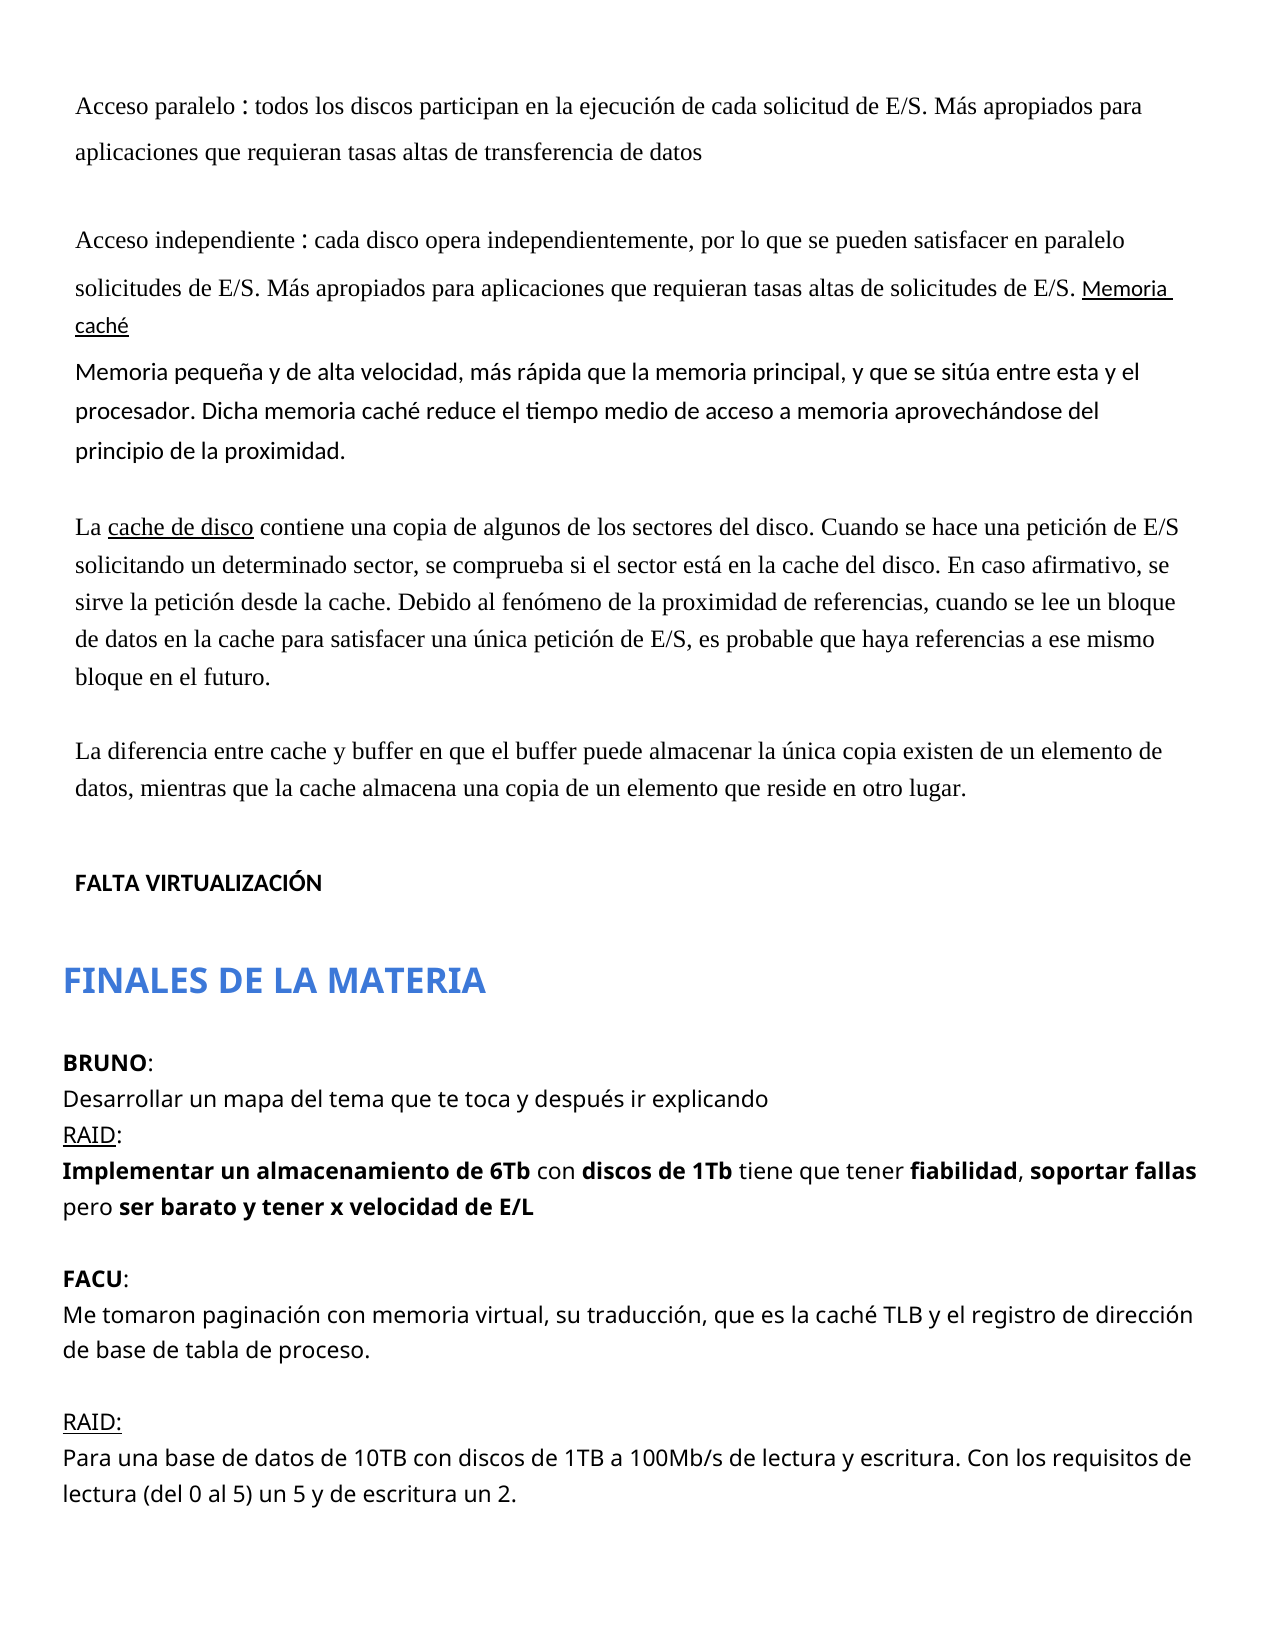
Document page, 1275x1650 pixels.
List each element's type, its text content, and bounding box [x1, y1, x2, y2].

text Acceso paralelo : todos los discos participan en la ejecución de cada solicitud de E/S. Más apropiados para aplicaciones que requieran tasas altas de transferencia de datos [75, 77, 1212, 166]
text Memoria pequeña y de alta velocidad, más rápida que la memoria principal, y que se sitúa entre esta y el procesador. Dicha memoria caché reduce el tiempo medio de acceso a memoria aprovechándose del principio de la proximidad. [75, 356, 1190, 466]
text RAID: [62, 1406, 1212, 1438]
text FALTA VIRTUALIZACIÓN [75, 868, 1190, 898]
text BRUNO: [62, 1047, 1212, 1078]
text La diferencia entre cache y buffer en que el buffer puede almacenar la única copia existen de un elemento de datos, mientras que la cache almacena una copia de un elemento que reside en otro lugar. [75, 736, 1212, 802]
text Para una base de datos de 10TB con discos de 1TB a 100Mb/s de lectura y escritura. Con los requisitos de lectura (del 0 al 5) un 5 y de escritura un 2. [62, 1442, 1212, 1509]
text Desarrollar un mapa del tema que te toca y después ir explicando [62, 1083, 1212, 1114]
text RAID: [62, 1119, 1212, 1150]
text Me tomaron paginación con memoria virtual, su traducción, que es la caché TLB y el registro de dirección de base de tabla de proceso. [62, 1298, 1212, 1366]
text La cache de disco contiene una copia de algunos de los sectores del disco. Cuando se hace una petición de E/S solicitando un determinado sector, se comprueba si el sector está en la cache del disco. En caso afirmativo, se sirve la petición desde la cache. Debido al fenómeno de la proximidad de referencias, cuando se lee un bloque de datos en la cache para satisfacer una única petición de E/S, es probable que haya referencias a ese mismo bloque en el futuro. [75, 512, 1190, 690]
text Implementar un almacenamiento de 6Tb con discos de 1Tb tiene que tener fiabilidad, soportar fallas pero ser barato y tener x velocidad de E/L [62, 1155, 1212, 1222]
text FACU: [62, 1263, 1212, 1294]
text Acceso independiente : cada disco opera independientemente, por lo que se pueden satisfacer en paralelo solicitudes de E/S. Más apropiados para aplicaciones que requieran tasas altas de solicitudes de E/S. Memoria caché [75, 212, 1212, 339]
text FINALES DE LA MATERIA [62, 956, 1212, 1004]
